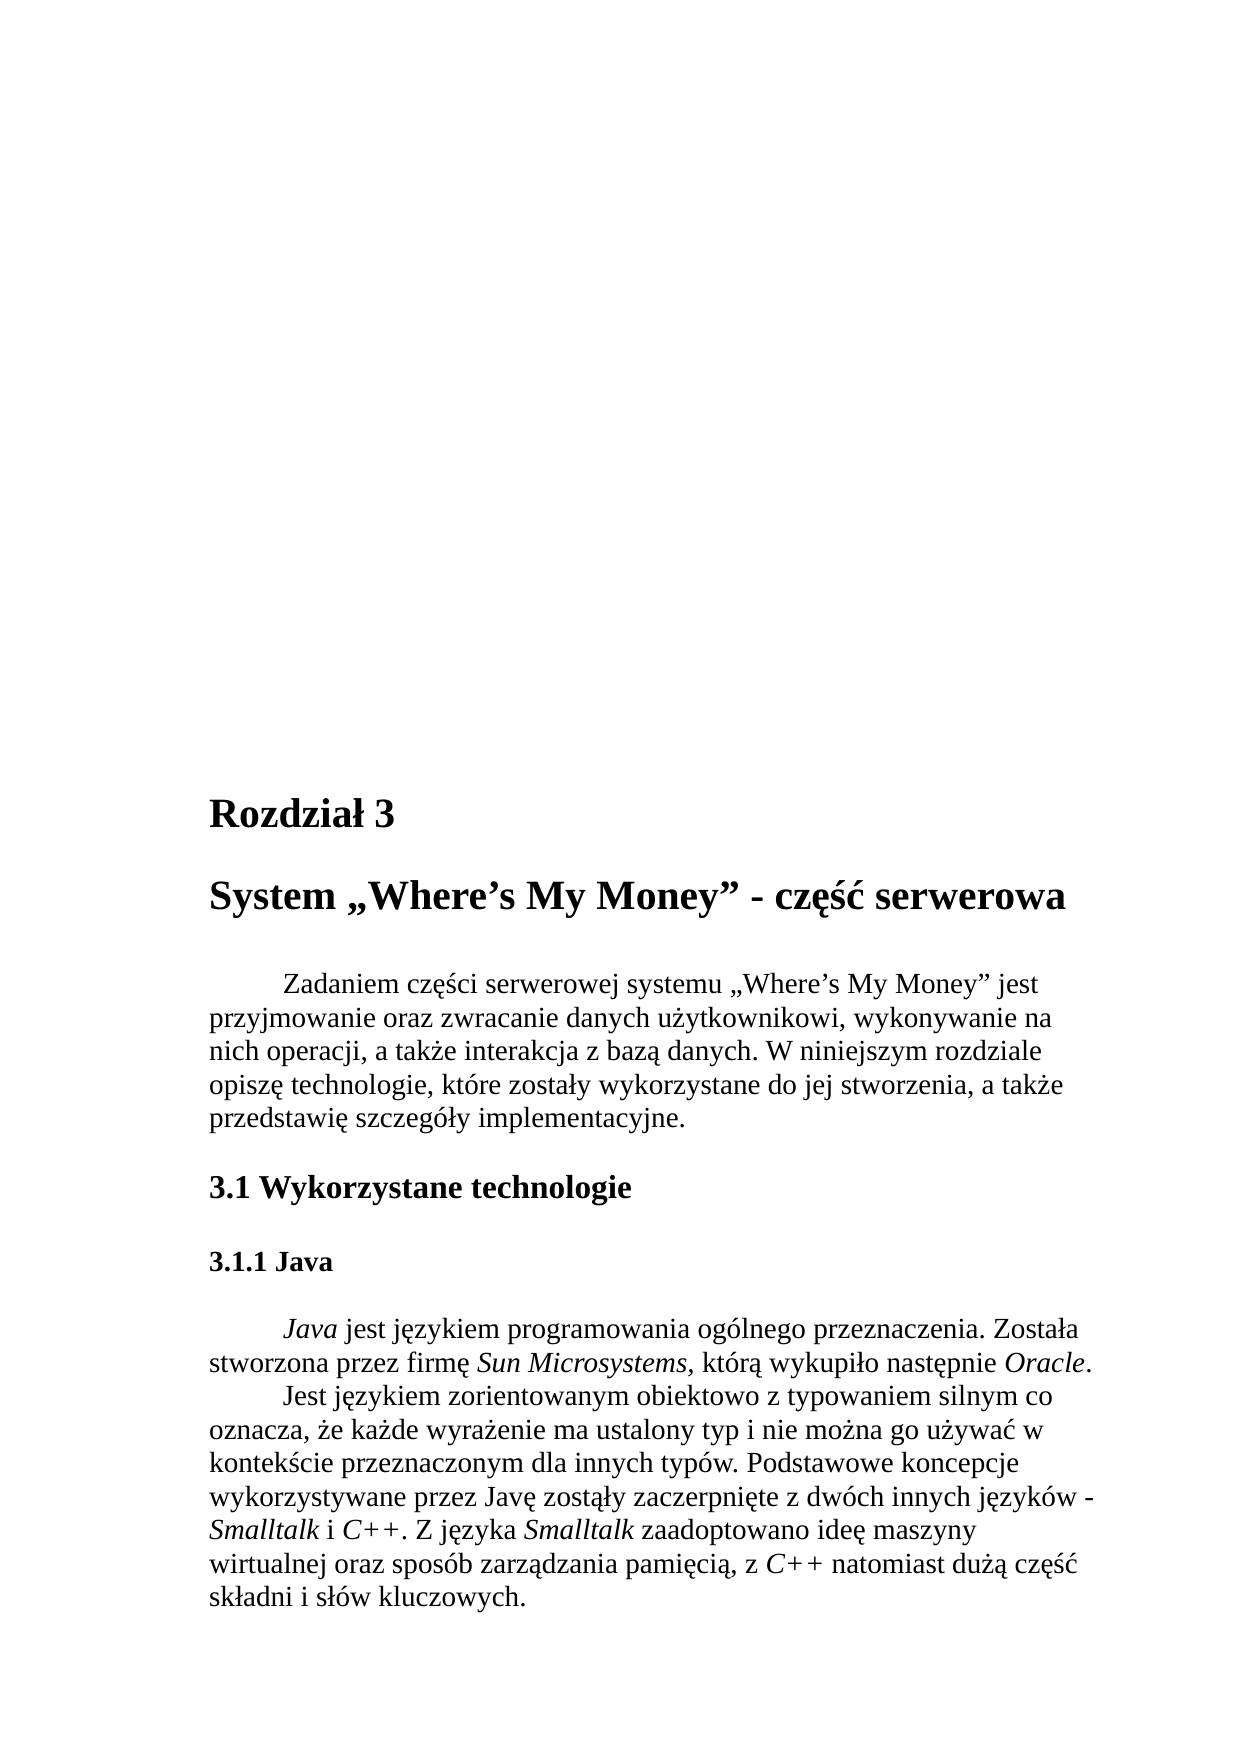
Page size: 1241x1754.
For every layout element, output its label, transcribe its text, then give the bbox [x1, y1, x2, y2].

text Rozdział 3 [209, 789, 1095, 837]
text Java jest językiem programowania ogólnego przeznaczenia. Została stworzona przez firmę Sun Microsystems, którą wykupiło następnie Oracle. Jest językiem zorientowanym obiektowo z typowaniem silnym co oznacza, że każde wyrażenie ma ustalony typ i nie można go używać w kontekście przeznaczonym dla innych typów. Podstawowe koncepcje wykorzystywane przez Javę zostąły zaczerpnięte z dwóch innych języków - Smalltalk i C++. Z języka Smalltalk zaadoptowano ideę maszyny wirtualnej oraz sposób zarządzania pamięcią, z C++ natomiast dużą część składni i słów kluczowych. [209, 1311, 1095, 1613]
text Zadaniem części serwerowej systemu „Where’s My Money” jest przyjmowanie oraz zwracanie danych użytkownikowi, wykonywanie na nich operacji, a także interakcja z bazą danych. W niniejszym rozdziale opiszę technologie, które zostały wykorzystane do jej stworzenia, a także przedstawię szczegóły implementacyjne. [209, 966, 1095, 1134]
text System „Where’s My Money” - część serwerowa [209, 870, 1095, 918]
text 3.1 Wykorzystane technologie [209, 1167, 1095, 1206]
text 3.1.1 Java [209, 1244, 1095, 1278]
